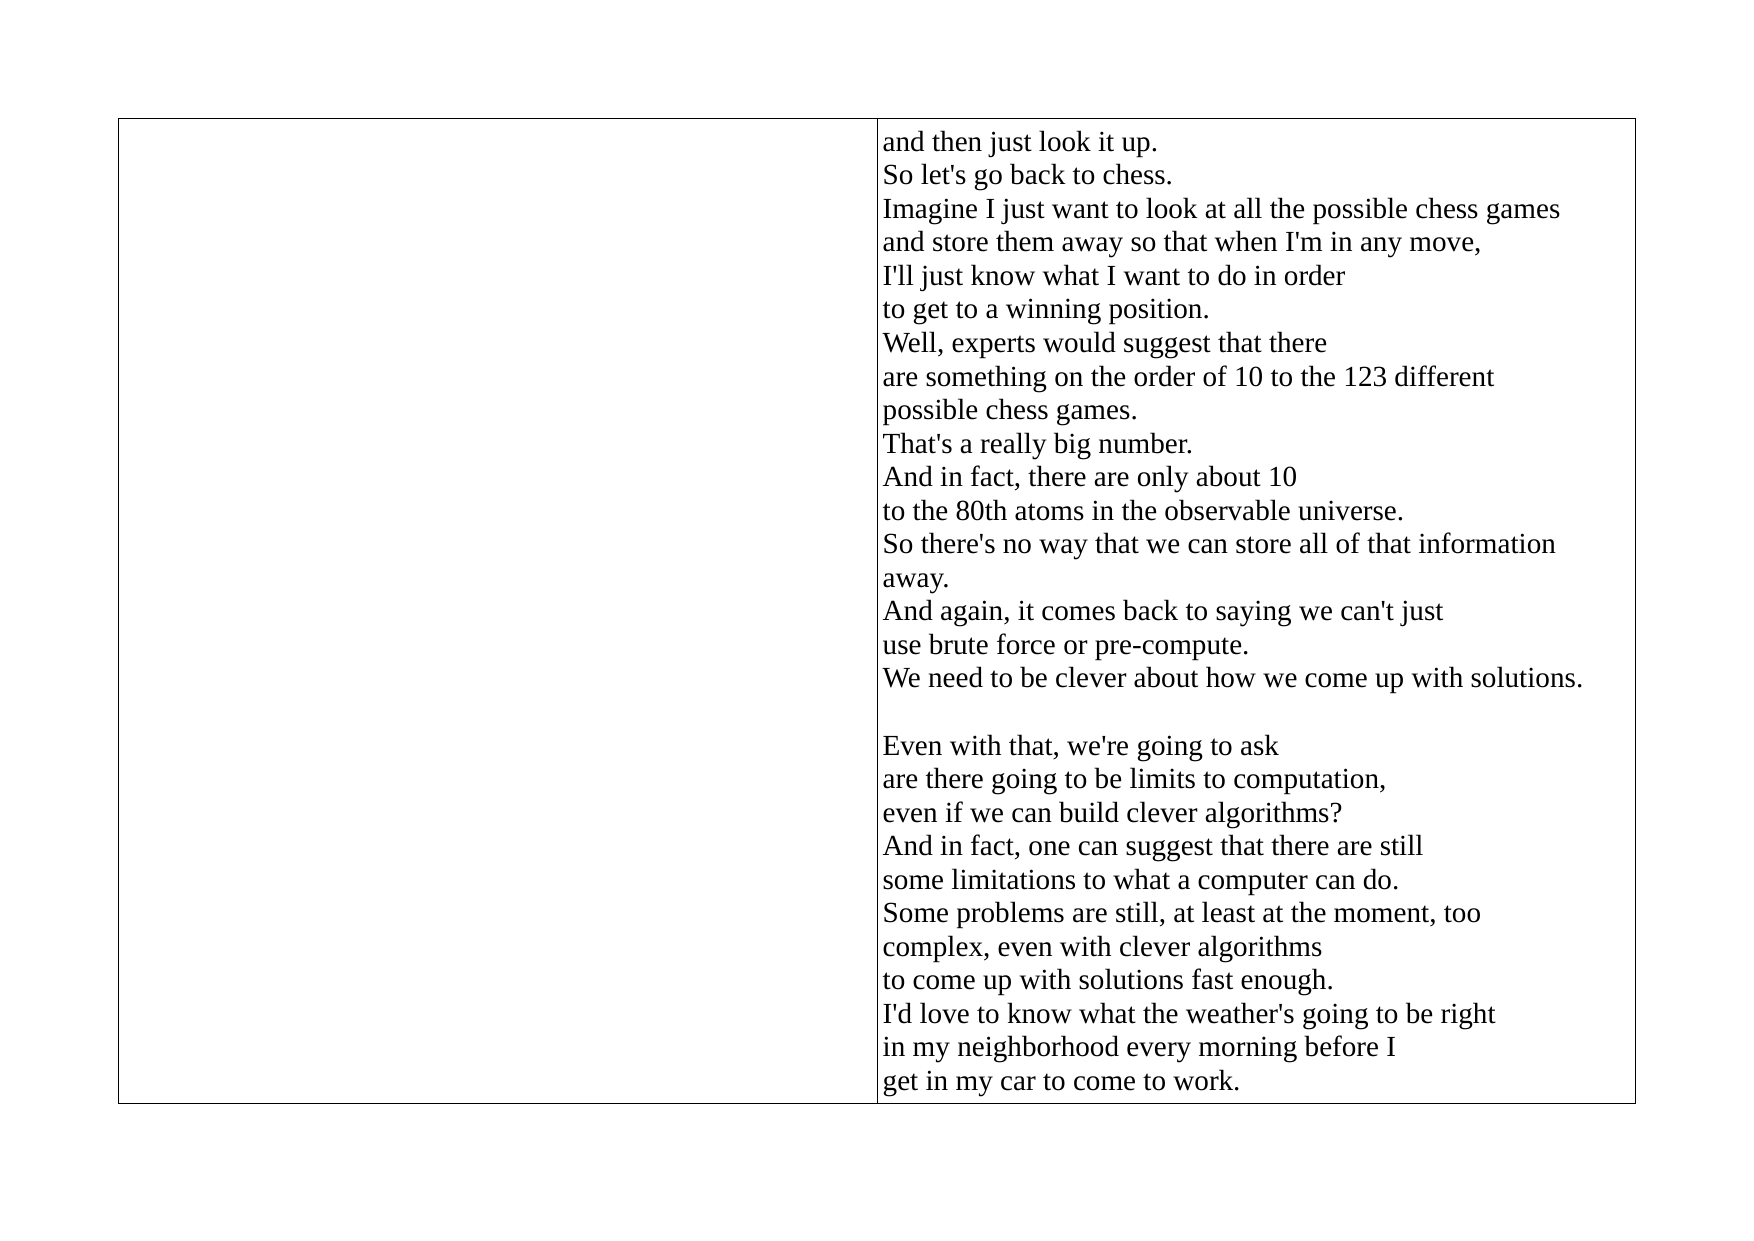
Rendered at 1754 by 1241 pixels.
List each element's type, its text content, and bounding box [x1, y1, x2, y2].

table_header and then just look it up. So let's go back to chess. Imagine I just want to look at all the possible chess games and store them away so that when I'm in any move, I'll just know what I want to do in order to get to a winning position. Well, experts would suggest that there are something on the order of 10 to the 123 different possible chess games. That's a really big number. And in fact, there are only about 10 to the 80th atoms in the observable universe. So there's no way that we can store all of that information away. And again, it comes back to saying we can't just use brute force or pre-compute. We need to be clever about how we come up with solutions. Even with that, we're going to ask are there going to be limits to computation, even if we can build clever algorithms? And in fact, one can suggest that there are still some limitations to what a computer can do. Some problems are still, at least at the moment, too complex, even with clever algorithms to come up with solutions fast enough. I'd love to know what the weather's going to be right in my neighborhood every morning before I get in my car to come to work. [878, 119, 1635, 1102]
table_header [119, 119, 877, 1102]
